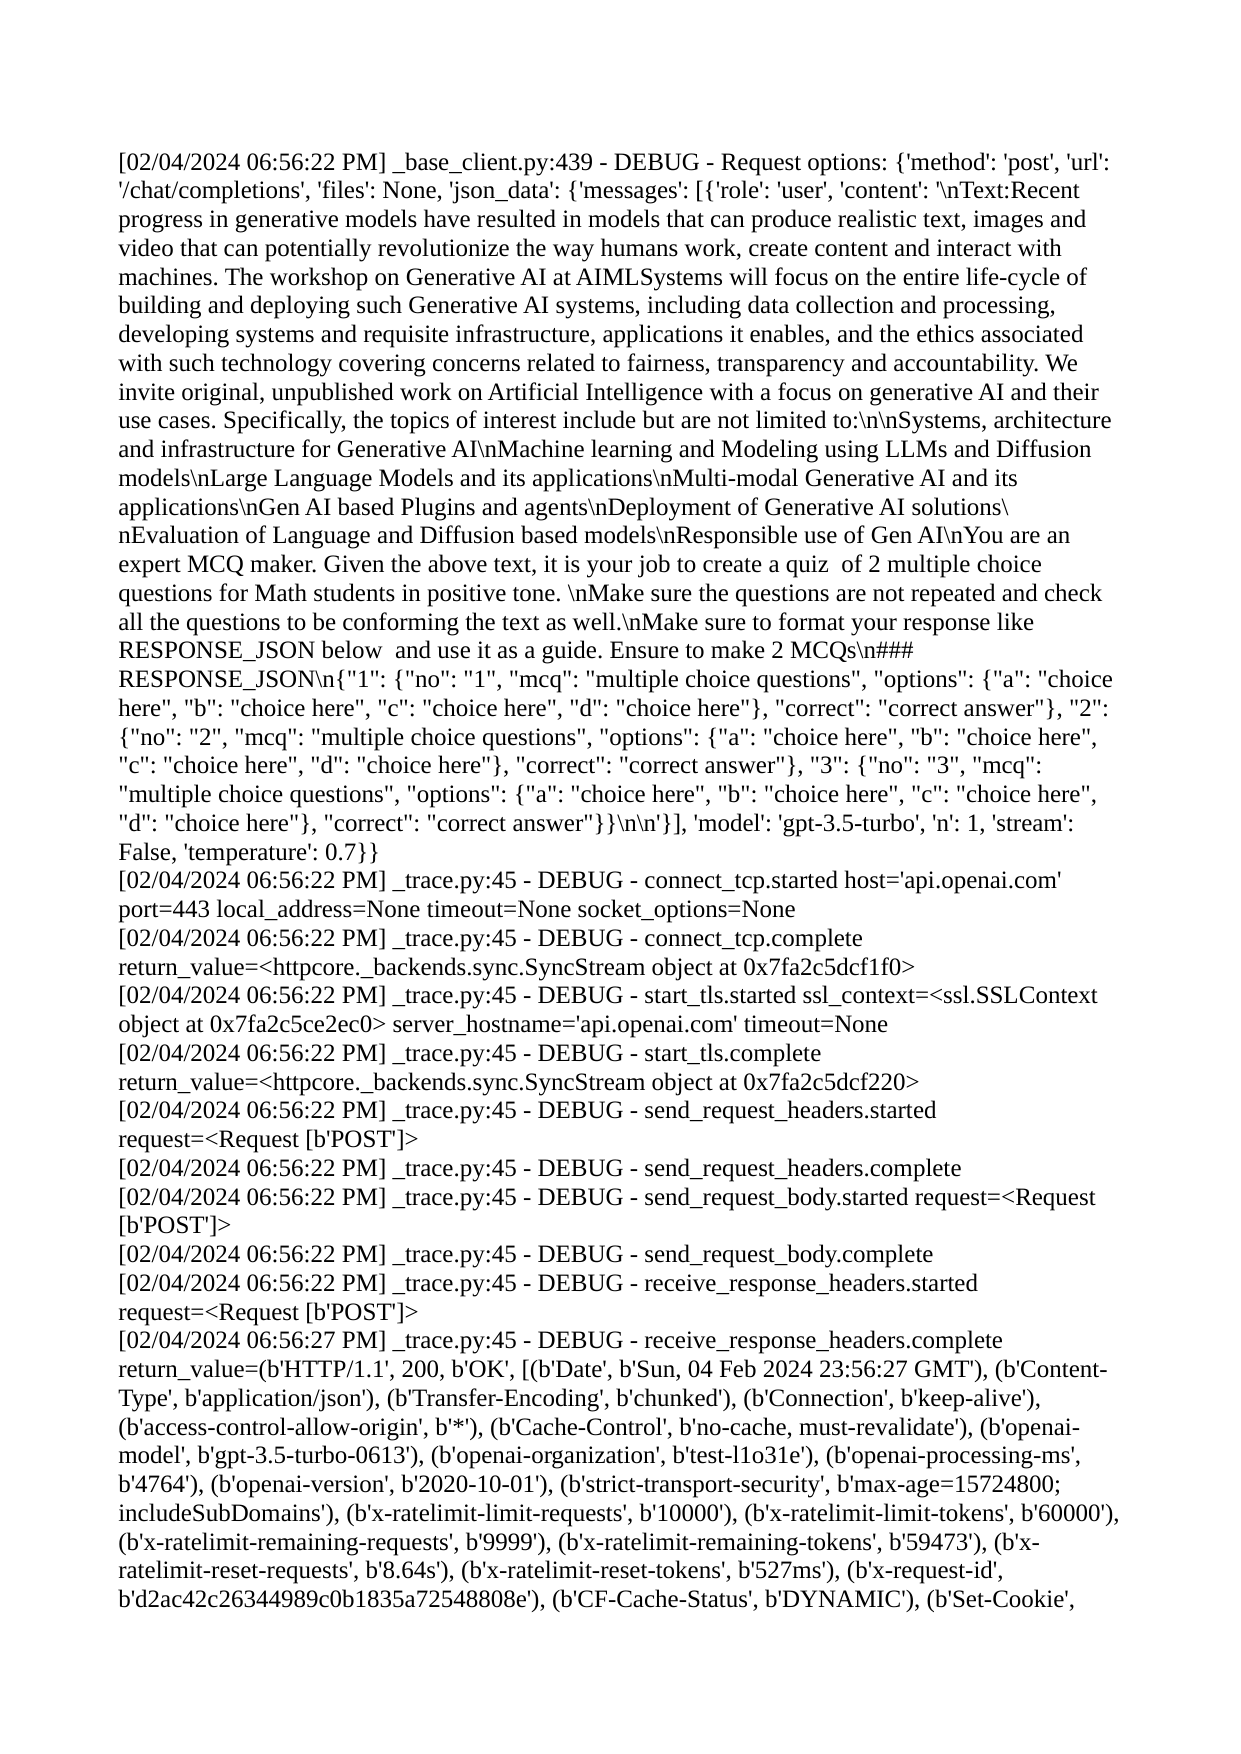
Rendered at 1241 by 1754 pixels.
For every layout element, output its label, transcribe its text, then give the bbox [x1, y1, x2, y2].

text [02/04/2024 06:56:22 PM] _trace.py:45 - DEBUG - start_tls.started ssl_context=<ssl.SSLContext object at 0x7fa2c5ce2ec0> server_hostname='api.openai.com' timeout=None [118, 981, 1122, 1038]
text [02/04/2024 06:56:22 PM] _trace.py:45 - DEBUG - start_tls.complete return_value=<httpcore._backends.sync.SyncStream object at 0x7fa2c5dcf220> [118, 1038, 1122, 1096]
text [02/04/2024 06:56:22 PM] _trace.py:45 - DEBUG - send_request_headers.started request=<Request [b'POST']> [118, 1096, 1122, 1153]
text [02/04/2024 06:56:22 PM] _trace.py:45 - DEBUG - send_request_headers.complete [118, 1153, 1122, 1182]
text [02/04/2024 06:56:22 PM] _trace.py:45 - DEBUG - receive_response_headers.started request=<Request [b'POST']> [118, 1268, 1122, 1326]
text [02/04/2024 06:56:22 PM] _trace.py:45 - DEBUG - connect_tcp.started host='api.openai.com' port=443 local_address=None timeout=None socket_options=None [118, 866, 1122, 923]
text [02/04/2024 06:56:22 PM] _base_client.py:439 - DEBUG - Request options: {'method': 'post', 'url': '/chat/completions', 'files': None, 'json_data': {'messages': [{'role': 'user', 'content': '\nText:Recent progress in generative models have resulted in models that can produce realistic text, images and video that can potentially revolutionize the way humans work, create content and interact with machines. The workshop on Generative AI at AIMLSystems will focus on the entire life-cycle of building and deploying such Generative AI systems, including data collection and processing, developing systems and requisite infrastructure, applications it enables, and the ethics associated with such technology covering concerns related to fairness, transparency and accountability. We invite original, unpublished work on Artificial Intelligence with a focus on generative AI and their use cases. Specifically, the topics of interest include but are not limited to:\n\nSystems, architecture and infrastructure for Generative AI\nMachine learning and Modeling using LLMs and Diffusion models\nLarge Language Models and its applications\nMulti-modal Generative AI and its applications\nGen AI based Plugins and agents\nDeployment of Generative AI solutions\nEvaluation of Language and Diffusion based models\nResponsible use of Gen AI\nYou are an expert MCQ maker. Given the above text, it is your job to create a quiz of 2 multiple choice questions for Math students in positive tone. \nMake sure the questions are not repeated and check all the questions to be conforming the text as well.\nMake sure to format your response like RESPONSE_JSON below and use it as a guide. Ensure to make 2 MCQs\n### RESPONSE_JSON\n{"1": {"no": "1", "mcq": "multiple choice questions", "options": {"a": "choice here", "b": "choice here", "c": "choice here", "d": "choice here"}, "correct": "correct answer"}, "2": {"no": "2", "mcq": "multiple choice questions", "options": {"a": "choice here", "b": "choice here", "c": "choice here", "d": "choice here"}, "correct": "correct answer"}, "3": {"no": "3", "mcq": "multiple choice questions", "options": {"a": "choice here", "b": "choice here", "c": "choice here", "d": "choice here"}, "correct": "correct answer"}}\n\n'}], 'model': 'gpt-3.5-turbo', 'n': 1, 'stream': False, 'temperature': 0.7}} [118, 147, 1122, 866]
text [02/04/2024 06:56:22 PM] _trace.py:45 - DEBUG - send_request_body.started request=<Request [b'POST']> [118, 1182, 1122, 1239]
text [02/04/2024 06:56:27 PM] _trace.py:45 - DEBUG - receive_response_headers.complete return_value=(b'HTTP/1.1', 200, b'OK', [(b'Date', b'Sun, 04 Feb 2024 23:56:27 GMT'), (b'Content-Type', b'application/json'), (b'Transfer-Encoding', b'chunked'), (b'Connection', b'keep-alive'), (b'access-control-allow-origin', b'*'), (b'Cache-Control', b'no-cache, must-revalidate'), (b'openai-model', b'gpt-3.5-turbo-0613'), (b'openai-organization', b'test-l1o31e'), (b'openai-processing-ms', b'4764'), (b'openai-version', b'2020-10-01'), (b'strict-transport-security', b'max-age=15724800; includeSubDomains'), (b'x-ratelimit-limit-requests', b'10000'), (b'x-ratelimit-limit-tokens', b'60000'), (b'x-ratelimit-remaining-requests', b'9999'), (b'x-ratelimit-remaining-tokens', b'59473'), (b'x-ratelimit-reset-requests', b'8.64s'), (b'x-ratelimit-reset-tokens', b'527ms'), (b'x-request-id', b'd2ac42c26344989c0b1835a72548808e'), (b'CF-Cache-Status', b'DYNAMIC'), (b'Set-Cookie', [118, 1326, 1122, 1613]
text [02/04/2024 06:56:22 PM] _trace.py:45 - DEBUG - send_request_body.complete [118, 1239, 1122, 1268]
text [02/04/2024 06:56:22 PM] _trace.py:45 - DEBUG - connect_tcp.complete return_value=<httpcore._backends.sync.SyncStream object at 0x7fa2c5dcf1f0> [118, 923, 1122, 981]
